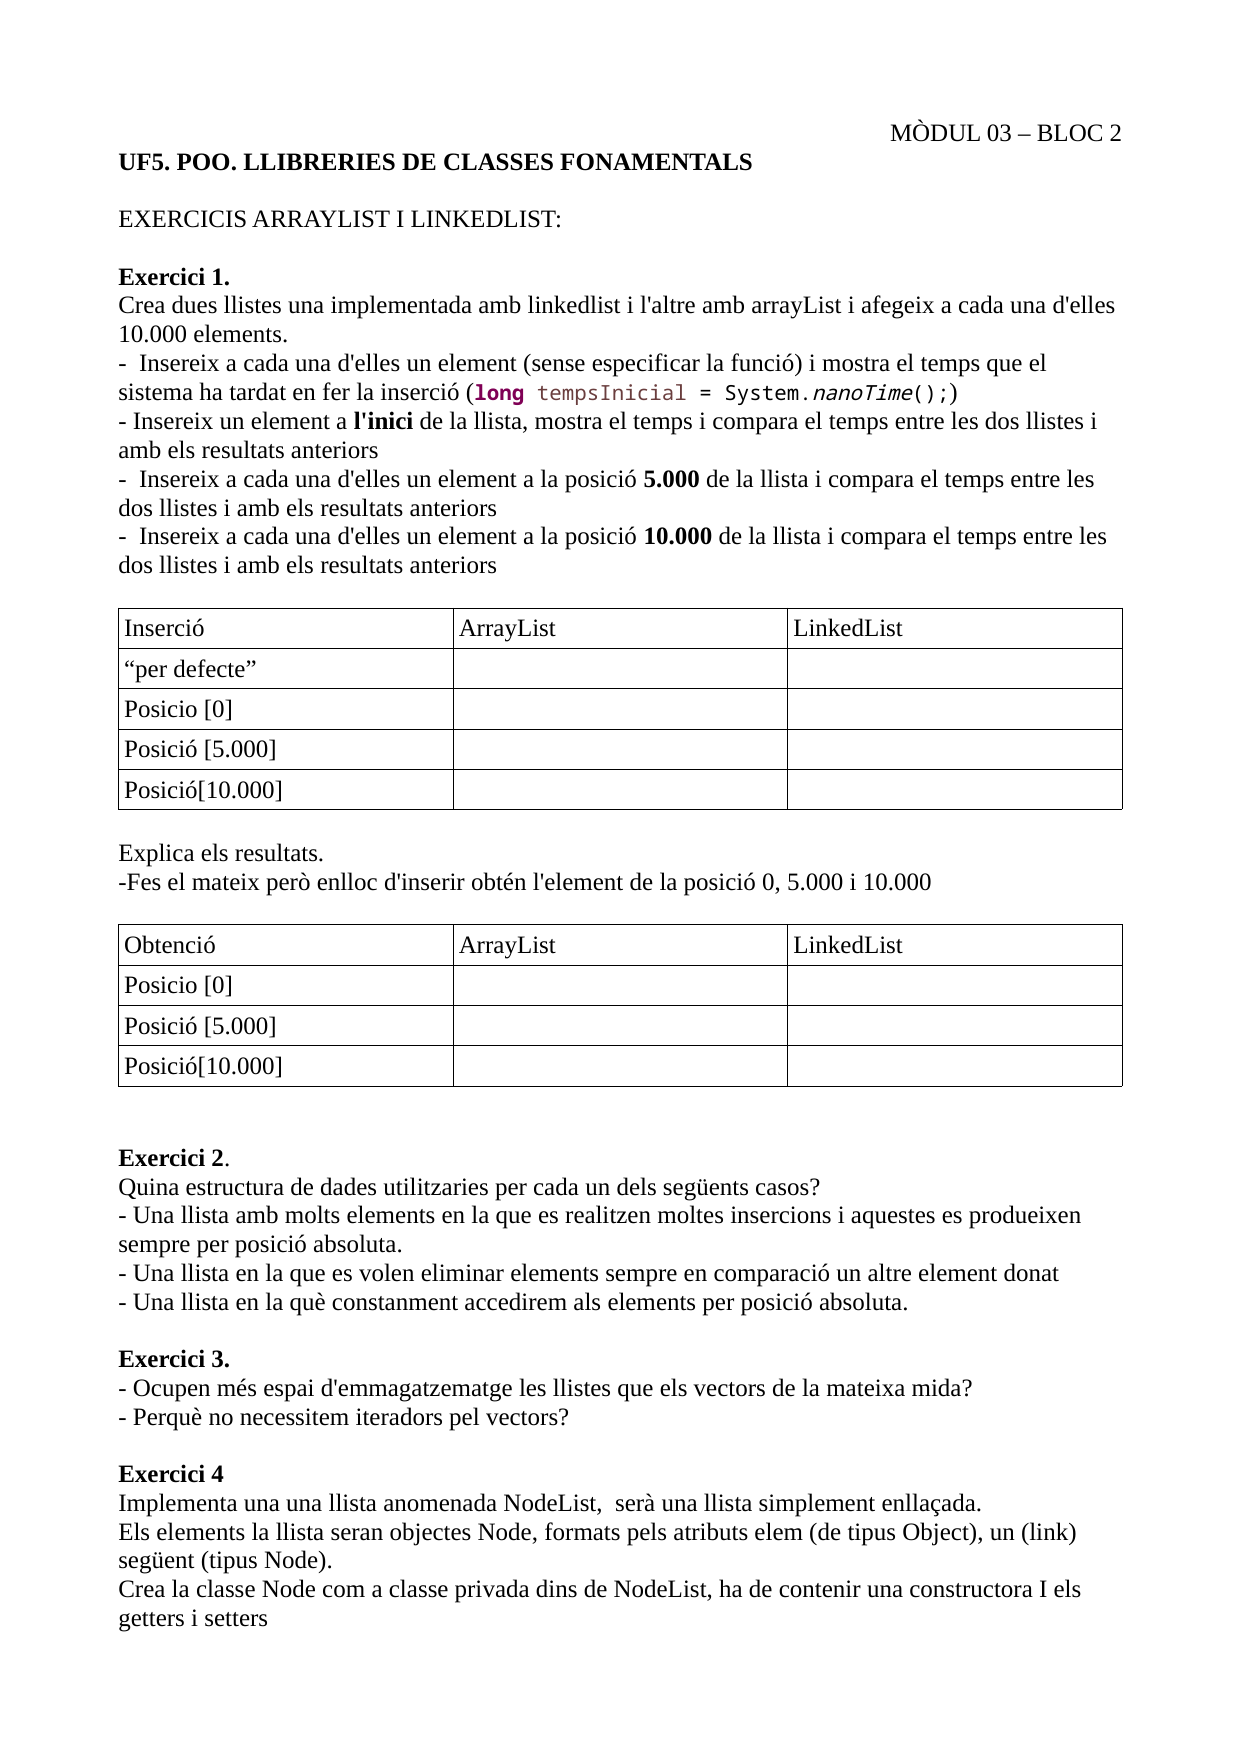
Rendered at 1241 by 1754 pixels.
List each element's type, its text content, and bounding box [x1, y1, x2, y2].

table_cell [454, 1046, 787, 1086]
text Quina estructura de dades utilitzaries per cada un dels següents casos? [118, 1172, 1122, 1201]
text -Fes el mateix però enlloc d'inserir obtén l'element de la posició 0, 5.000 i 10.000 [118, 867, 1122, 896]
table_cell Posició[10.000] [119, 1046, 453, 1086]
text - Una llista amb molts elements en la que es realitzen moltes insercions i aquestes es produeixen sempre per posició absoluta. [118, 1201, 1122, 1258]
text Crea la classe Node com a classe privada dins de NodeList, ha de contenir una constructora I els getters i setters [118, 1574, 1122, 1632]
table_cell [454, 649, 787, 688]
table_cell [788, 770, 1122, 809]
text MÒDUL 03 – BLOC 2 [118, 118, 1122, 147]
text Implementa una una llista anomenada NodeList, serà una llista simplement enllaçada. [118, 1488, 1122, 1517]
table_cell Posició [5.000] [119, 730, 453, 769]
text - Una llista en la què constanment accedirem als elements per posició absoluta. [118, 1287, 1122, 1316]
table_cell “per defecte” [119, 649, 453, 688]
text - Una llista en la que es volen eliminar elements sempre en comparació un altre element donat [118, 1258, 1122, 1287]
table_cell [788, 1046, 1122, 1086]
table_header ArrayList [454, 925, 787, 964]
text - Ocupen més espai d'emmagatzematge les llistes que els vectors de la mateixa mida? [118, 1373, 1122, 1402]
text - Insereix a cada una d'elles un element a la posició 5.000 de la llista i compara el temps entre les dos llistes i amb els resultats anteriors [118, 464, 1122, 521]
text - Insereix a cada una d'elles un element (sense especificar la funció) i mostra el temps que el sistema ha tardat en fer la inserció (long tempsInicial = System.nanoTime();) [118, 348, 1122, 406]
table_cell Posicio [0] [119, 966, 453, 1005]
table_cell [454, 966, 787, 1005]
table_header LinkedList [788, 925, 1122, 964]
table_cell [788, 966, 1122, 1005]
text Exercici 1. [118, 262, 1122, 291]
text Exercici 2. [118, 1143, 1122, 1172]
table_cell [788, 649, 1122, 688]
table_cell [454, 689, 787, 728]
text Exercici 3. [118, 1344, 1122, 1373]
table_header ArrayList [454, 609, 787, 648]
table_cell [454, 730, 787, 769]
table_cell [454, 770, 787, 809]
text Exercici 4 [118, 1459, 1122, 1488]
text UF5. POO. LLIBRERIES DE CLASSES FONAMENTALS [118, 147, 1122, 176]
text Crea dues llistes una implementada amb linkedlist i l'altre amb arrayList i afegeix a cada una d'elles 10.000 elements. [118, 291, 1122, 348]
text - Insereix a cada una d'elles un element a la posició 10.000 de la llista i compara el temps entre les dos llistes i amb els resultats anteriors [118, 521, 1122, 579]
text Els elements la llista seran objectes Node, formats pels atributs elem (de tipus Object), un (link) següent (tipus Node). [118, 1517, 1122, 1574]
table_header Inserció [119, 609, 453, 648]
table_cell [788, 1006, 1122, 1045]
table_cell [788, 730, 1122, 769]
table_cell [788, 689, 1122, 728]
table_cell Posició[10.000] [119, 770, 453, 809]
table_header LinkedList [788, 609, 1122, 648]
table_header Obtenció [119, 925, 453, 964]
text Explica els resultats. [118, 838, 1122, 867]
table_cell [454, 1006, 787, 1045]
text - Perquè no necessitem iteradors pel vectors? [118, 1402, 1122, 1431]
text - Insereix un element a l'inici de la llista, mostra el temps i compara el temps entre les dos llistes i amb els resultats anteriors [118, 406, 1122, 464]
text EXERCICIS ARRAYLIST I LINKEDLIST: [118, 204, 1122, 233]
table_cell Posicio [0] [119, 689, 453, 728]
table_cell Posició [5.000] [119, 1006, 453, 1045]
